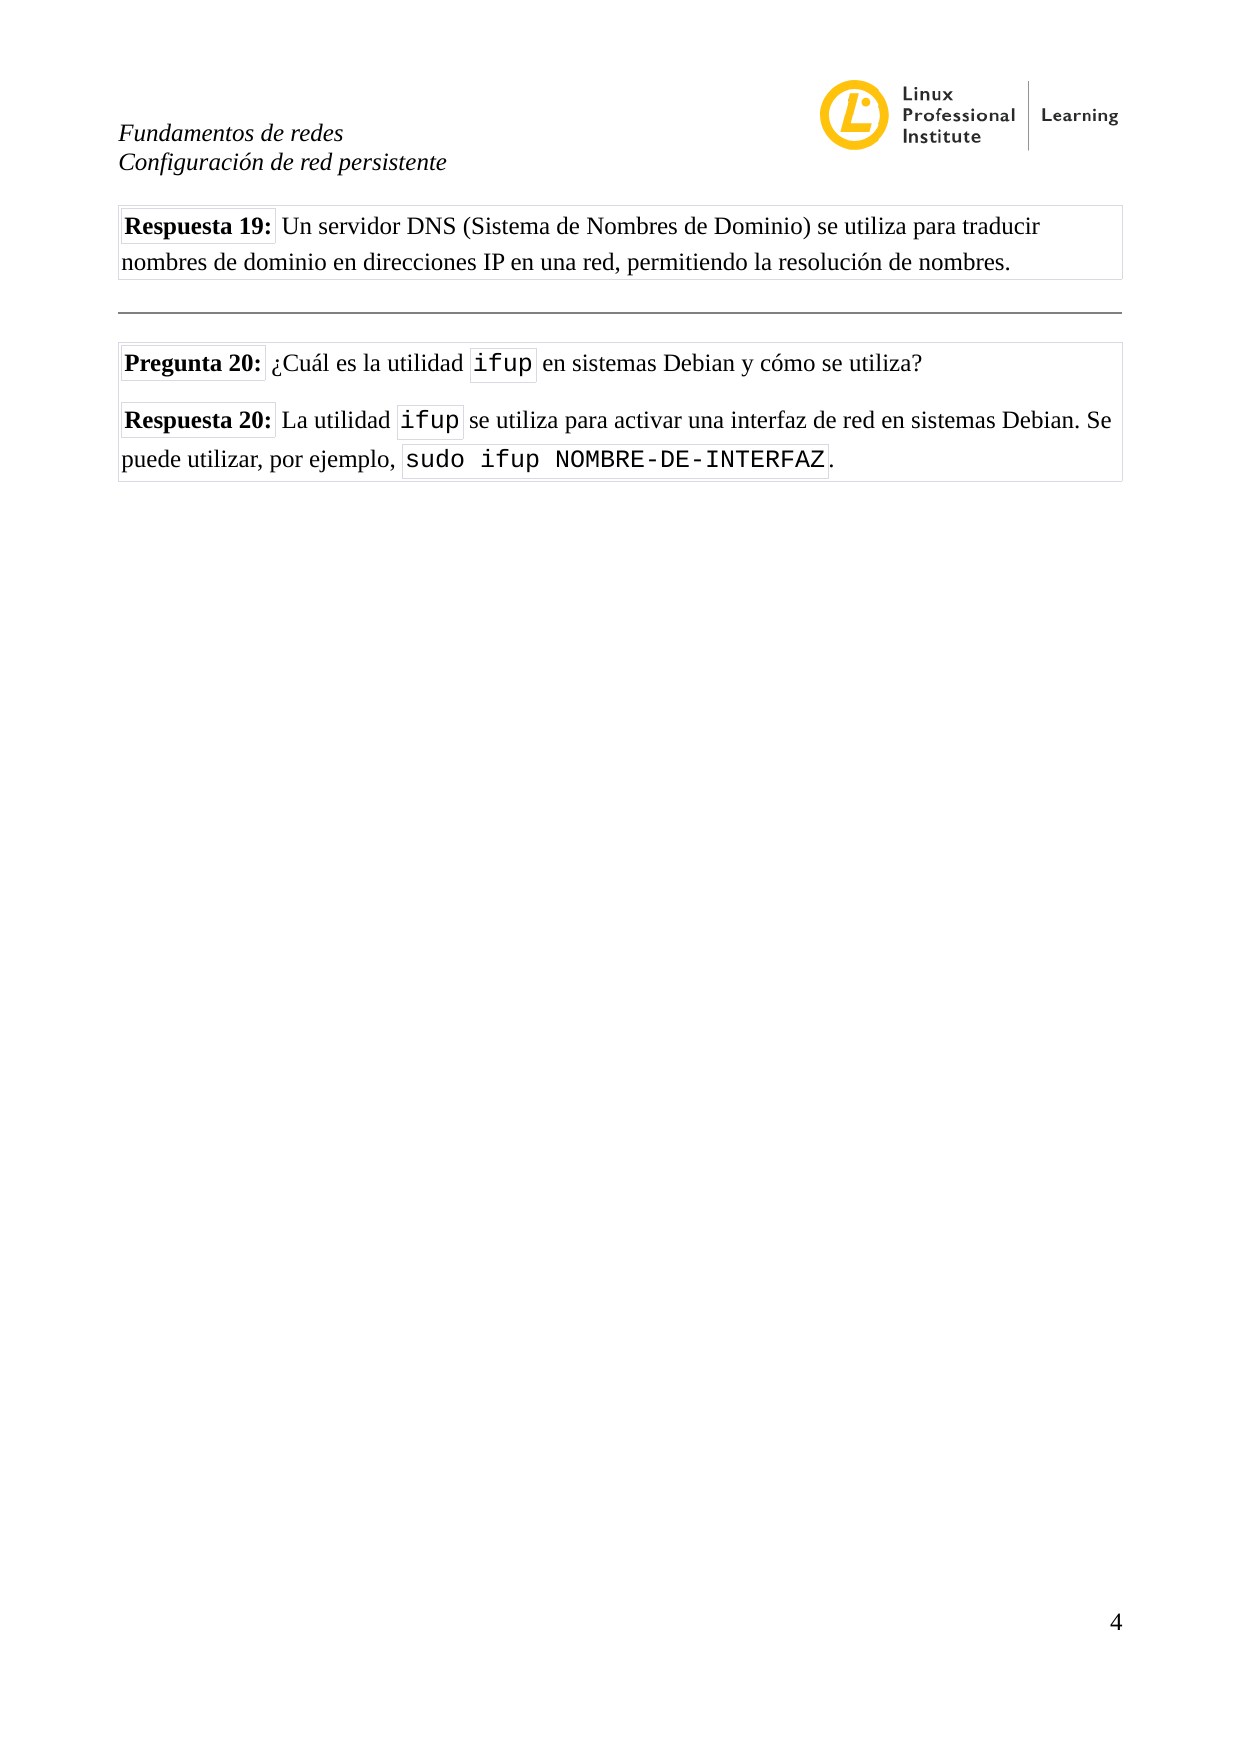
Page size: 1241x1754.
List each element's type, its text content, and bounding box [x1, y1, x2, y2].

text Respuesta 20: La utilidad ifup se utiliza para activar una interfaz de red en sistemas Debian. Se puede utilizar, por ejemplo, sudo ifup NOMBRE-DE-INTERFAZ. [119, 399, 1122, 481]
text Respuesta 19: Un servidor DNS (Sistema de Nombres de Dominio) se utiliza para traducir nombres de dominio en direcciones IP en una red, permitiendo la resolución de nombres. [119, 206, 1122, 279]
text Pregunta 20: ¿Cuál es la utilidad ifup en sistemas Debian y cómo se utiliza? [119, 343, 1122, 382]
picture [819, 79, 1119, 151]
